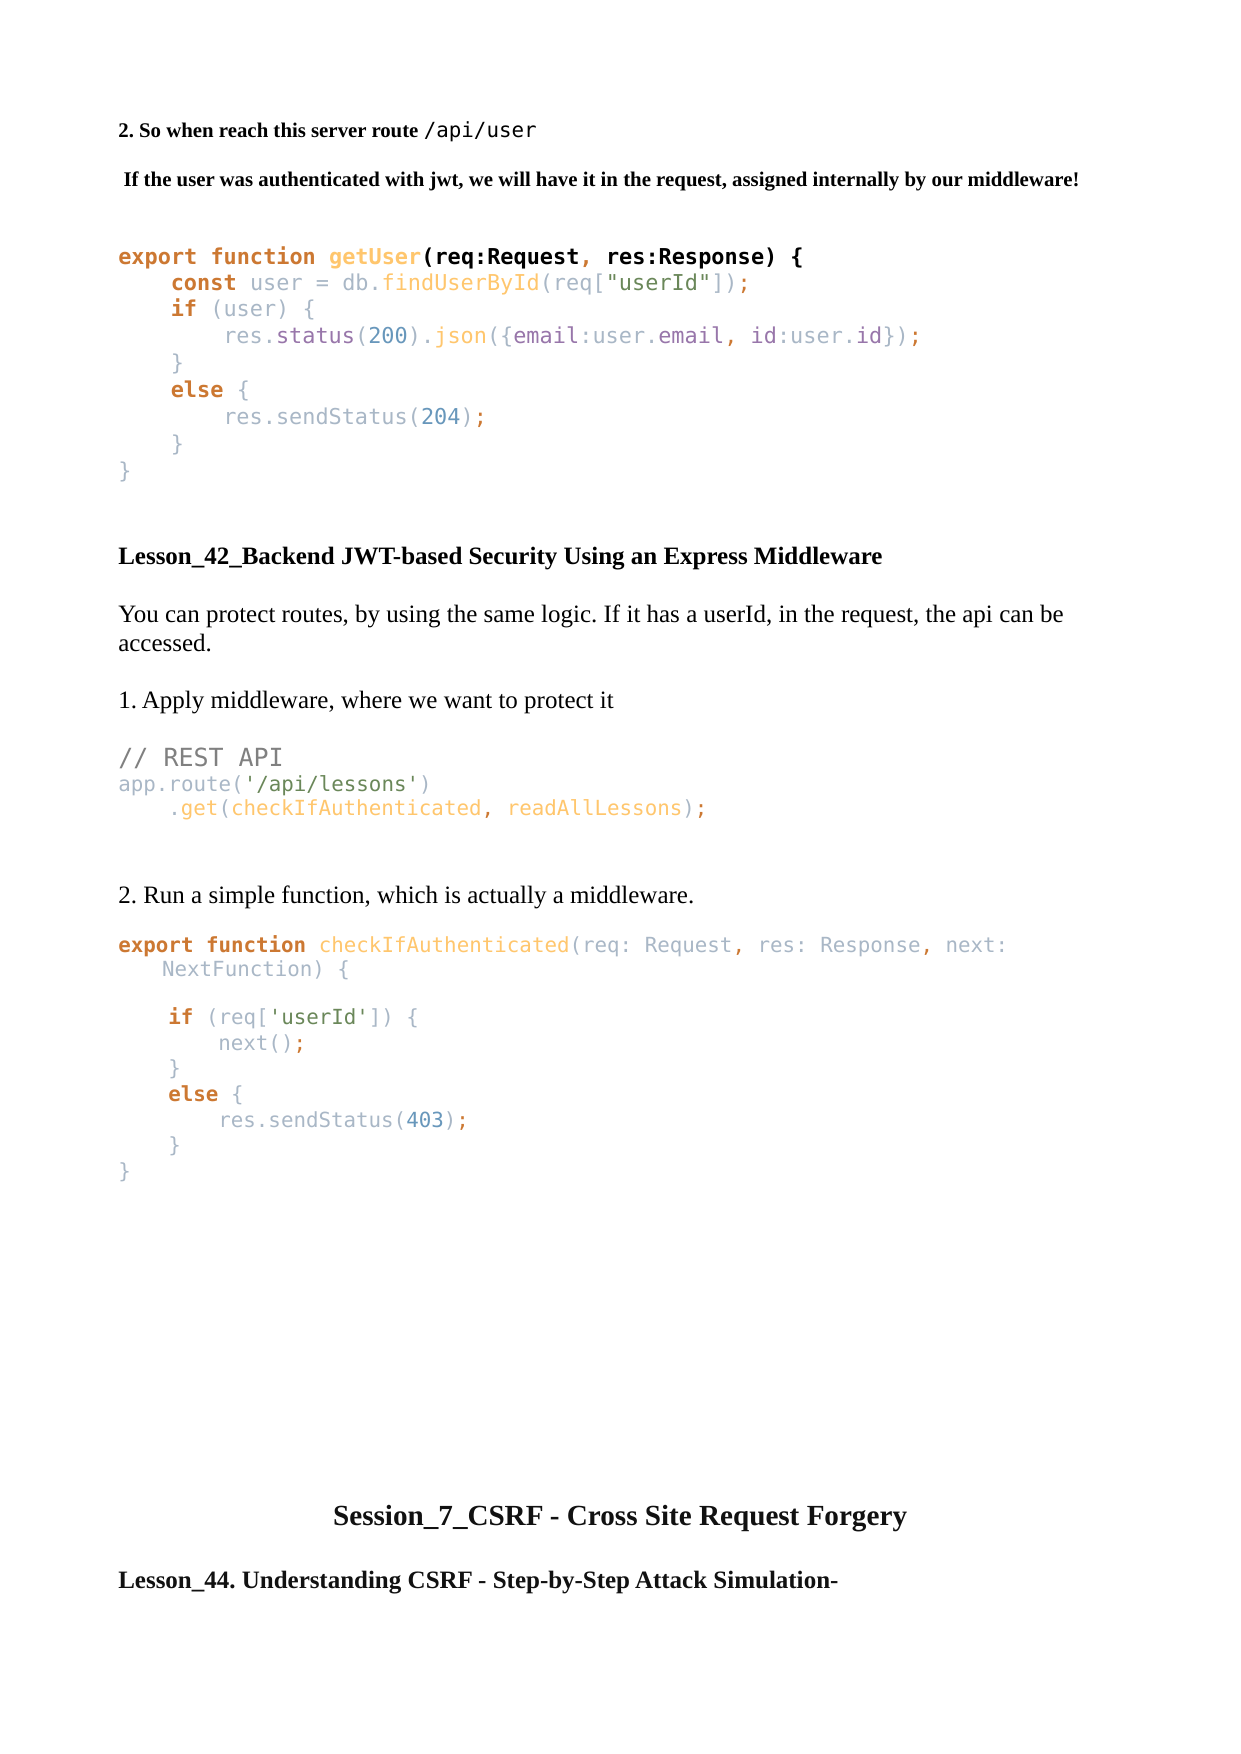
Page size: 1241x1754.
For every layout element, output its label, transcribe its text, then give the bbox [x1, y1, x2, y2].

text 2. Run a simple function, which is actually a middleware. [118, 880, 1122, 909]
text 2. So when reach this server route /api/user [118, 118, 1122, 142]
text } [118, 1056, 1122, 1082]
text res.sendStatus(403); [118, 1108, 1122, 1133]
text res.sendStatus(204); [118, 404, 1122, 431]
text You can protect routes, by using the same logic. If it has a userId, in the request, the api can be accessed. [118, 599, 1122, 656]
text next(); [118, 1031, 1122, 1056]
text } [118, 458, 1122, 483]
text 1. Apply middleware, where we want to protect it [118, 685, 1122, 714]
text } [118, 431, 1122, 458]
text } [118, 1159, 1122, 1183]
text if (user) { [118, 296, 1122, 323]
text Lesson_44. Understanding CSRF - Step-by-Step Attack Simulation- [118, 1566, 1122, 1594]
text } [118, 350, 1122, 377]
text else { [118, 377, 1122, 404]
text .get(checkIfAuthenticated, readAllLessons); [118, 796, 1122, 822]
text Lesson_42_Backend JWT-based Security Using an Express Middleware [118, 541, 1122, 570]
text } [118, 1133, 1122, 1159]
text export function checkIfAuthenticated(req: Request, res: Response, next: NextFunction) { [118, 933, 1122, 982]
text Session_7_CSRF - Cross Site Request Forgery [118, 1498, 1122, 1532]
text If the user was authenticated with jwt, we will have it in the request, assigned internally by our middleware! [118, 167, 1122, 191]
text res.status(200).json({email:user.email, id:user.id}); [118, 323, 1122, 350]
text else { [118, 1082, 1122, 1108]
text // REST API [118, 743, 1122, 772]
text app.route('/api/lessons') [118, 772, 1122, 796]
text if (req['userId']) { [118, 1005, 1122, 1031]
text export function getUser(req:Request, res:Response) { [118, 244, 1122, 269]
text const user = db.findUserById(req["userId"]); [118, 269, 1122, 296]
